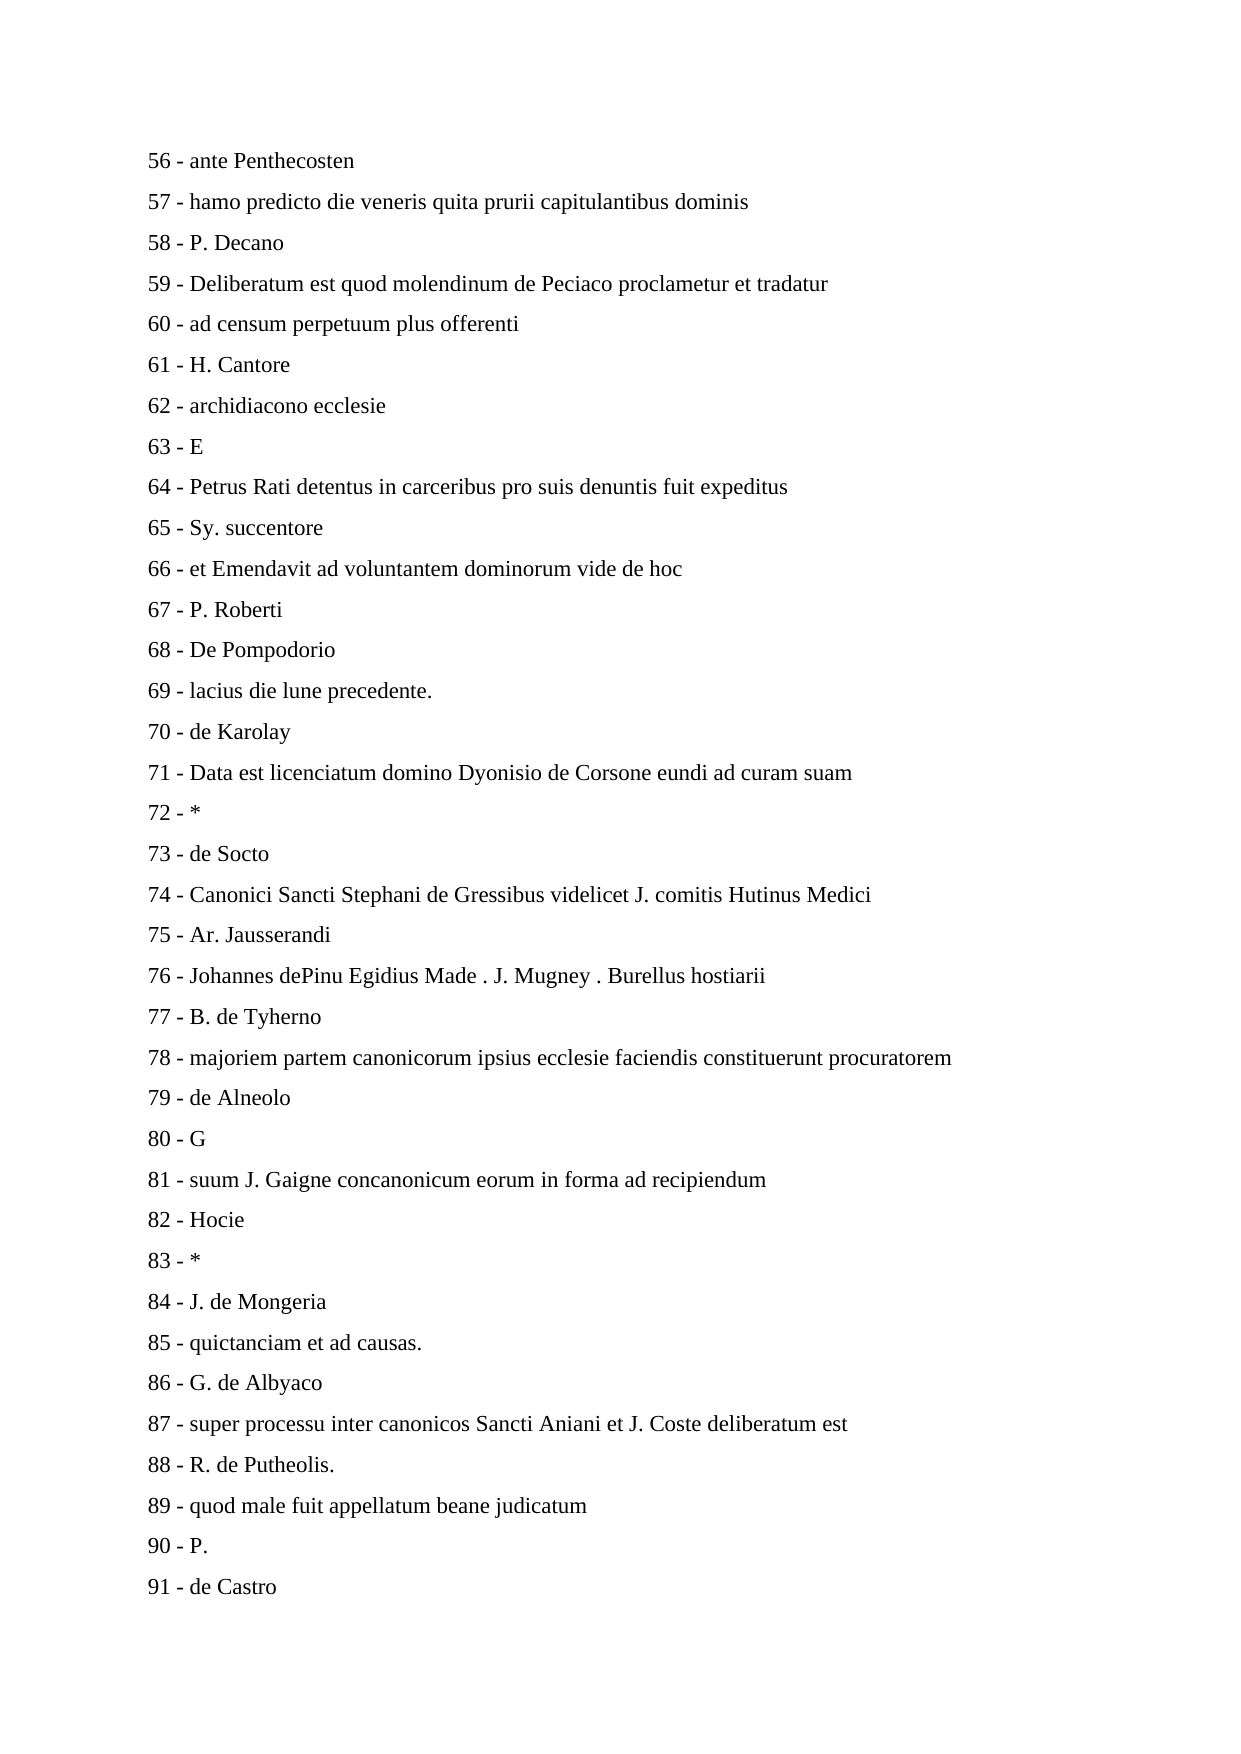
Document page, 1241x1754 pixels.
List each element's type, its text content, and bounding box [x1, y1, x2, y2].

text 79 - de Alneolo [148, 1084, 1093, 1111]
text 61 - H. Cantore [148, 351, 1093, 378]
text 83 - * [148, 1247, 1093, 1274]
text 76 - Johannes dePinu Egidius Made . J. Mugney . Burellus hostiarii [148, 962, 1093, 988]
text 58 - P. Decano [148, 229, 1093, 255]
text 86 - G. de Albyaco [148, 1369, 1093, 1396]
text 88 - R. de Putheolis. [148, 1451, 1093, 1477]
text 81 - suum J. Gaigne concanonicum eorum in forma ad recipiendum [148, 1166, 1093, 1192]
text 91 - de Castro [148, 1573, 1093, 1599]
text 82 - Hocie [148, 1207, 1093, 1233]
text 74 - Canonici Sancti Stephani de Gressibus videlicet J. comitis Hutinus Medici [148, 881, 1093, 907]
text 90 - P. [148, 1532, 1093, 1559]
text 72 - * [148, 799, 1093, 826]
text 69 - lacius die lune precedente. [148, 677, 1093, 703]
text 80 - G [148, 1125, 1093, 1151]
text 60 - ad censum perpetuum plus offerenti [148, 311, 1093, 337]
text 56 - ante Penthecosten [148, 148, 1093, 174]
text 77 - B. de Tyherno [148, 1003, 1093, 1029]
text 63 - E [148, 433, 1093, 459]
text 57 - hamo predicto die veneris quita prurii capitulantibus dominis [148, 188, 1093, 215]
text 89 - quod male fuit appellatum beane judicatum [148, 1492, 1093, 1518]
text 75 - Ar. Jausserandi [148, 921, 1093, 948]
text 68 - De Pompodorio [148, 636, 1093, 663]
text 65 - Sy. succentore [148, 514, 1093, 541]
text 87 - super processu inter canonicos Sancti Aniani et J. Coste deliberatum est [148, 1410, 1093, 1437]
text 59 - Deliberatum est quod molendinum de Peciaco proclametur et tradatur [148, 270, 1093, 296]
text 66 - et Emendavit ad voluntantem dominorum vide de hoc [148, 555, 1093, 581]
text 64 - Petrus Rati detentus in carceribus pro suis denuntis fuit expeditus [148, 473, 1093, 500]
text 84 - J. de Mongeria [148, 1288, 1093, 1314]
text 62 - archidiacono ecclesie [148, 392, 1093, 418]
text 70 - de Karolay [148, 718, 1093, 744]
text 73 - de Socto [148, 840, 1093, 866]
text 71 - Data est licenciatum domino Dyonisio de Corsone eundi ad curam suam [148, 758, 1093, 785]
text 78 - majoriem partem canonicorum ipsius ecclesie faciendis constituerunt procuratorem [148, 1044, 1093, 1070]
text 67 - P. Roberti [148, 596, 1093, 622]
text 85 - quictanciam et ad causas. [148, 1329, 1093, 1355]
